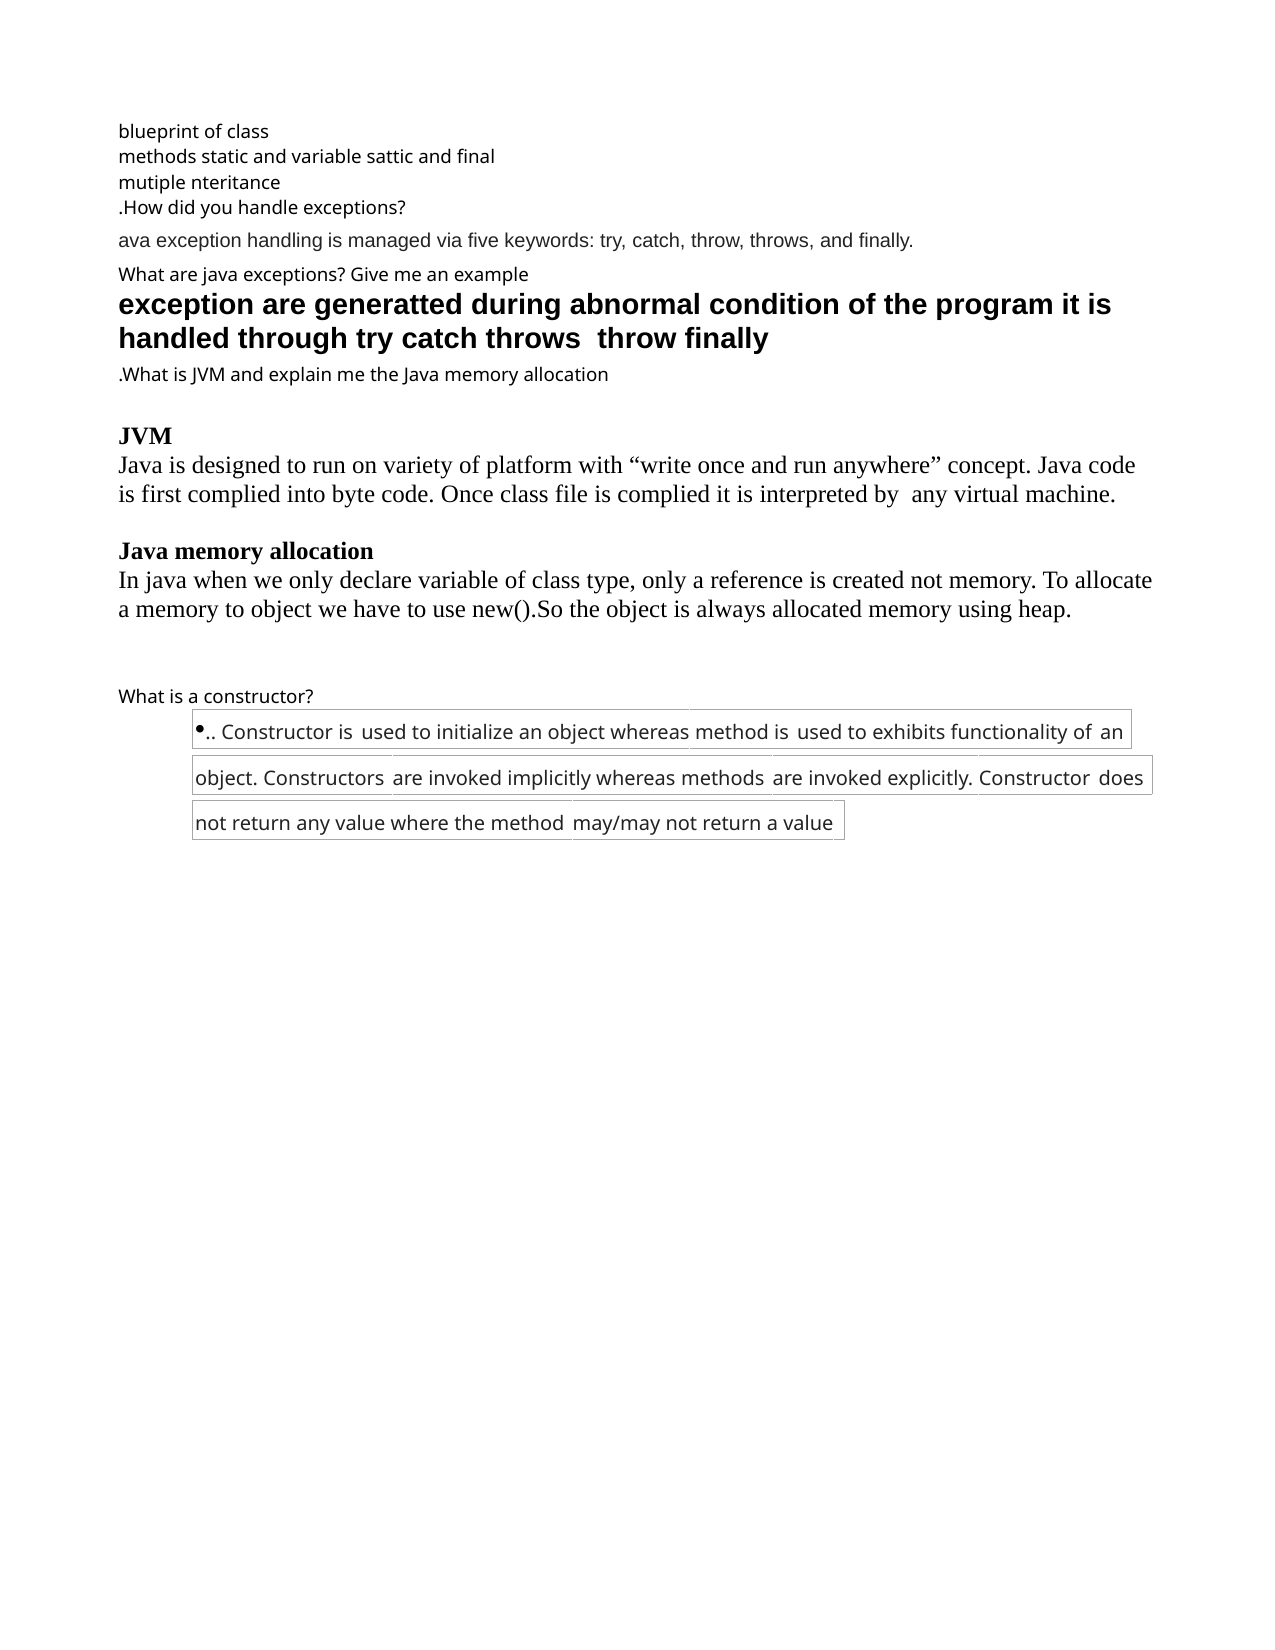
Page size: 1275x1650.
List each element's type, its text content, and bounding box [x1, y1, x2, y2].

text mutiple nteritance [118, 169, 1157, 195]
text JVM [118, 421, 1157, 450]
text ava exception handling is managed via five keywords: try, catch, throw, throws, and finally. [118, 220, 1157, 254]
text Java is designed to run on variety of platform with “write once and run anywhere” concept. Java code is first complied into byte code. Once class file is complied it is interpreted by any virtual machine. [118, 450, 1157, 508]
text blueprint of class [118, 118, 1157, 144]
text exception are generatted during abnormal condition of the program it is handled through try catch throws throw finally [118, 287, 1157, 354]
text methods static and variable sattic and final [118, 144, 1157, 169]
text .What is JVM and explain me the Java memory allocation [118, 354, 1157, 388]
text .How did you handle exceptions? [118, 195, 1157, 220]
text What is a constructor? [118, 680, 1157, 709]
text Java memory allocation [118, 536, 1157, 565]
text What are java exceptions? Give me an example [118, 254, 1157, 287]
list .. Constructor is used to initialize an object whereas method is used to exhibits functionality of an object. Constructors are invoked implicitly whereas methods are invoked explicitly. Constructor does not return any value where the method may/may not return a value [118, 709, 1157, 839]
text In java when we only declare variable of class type, only a reference is created not memory. To allocate a memory to object we have to use new().So the object is always allocated memory using heap. [118, 565, 1157, 623]
